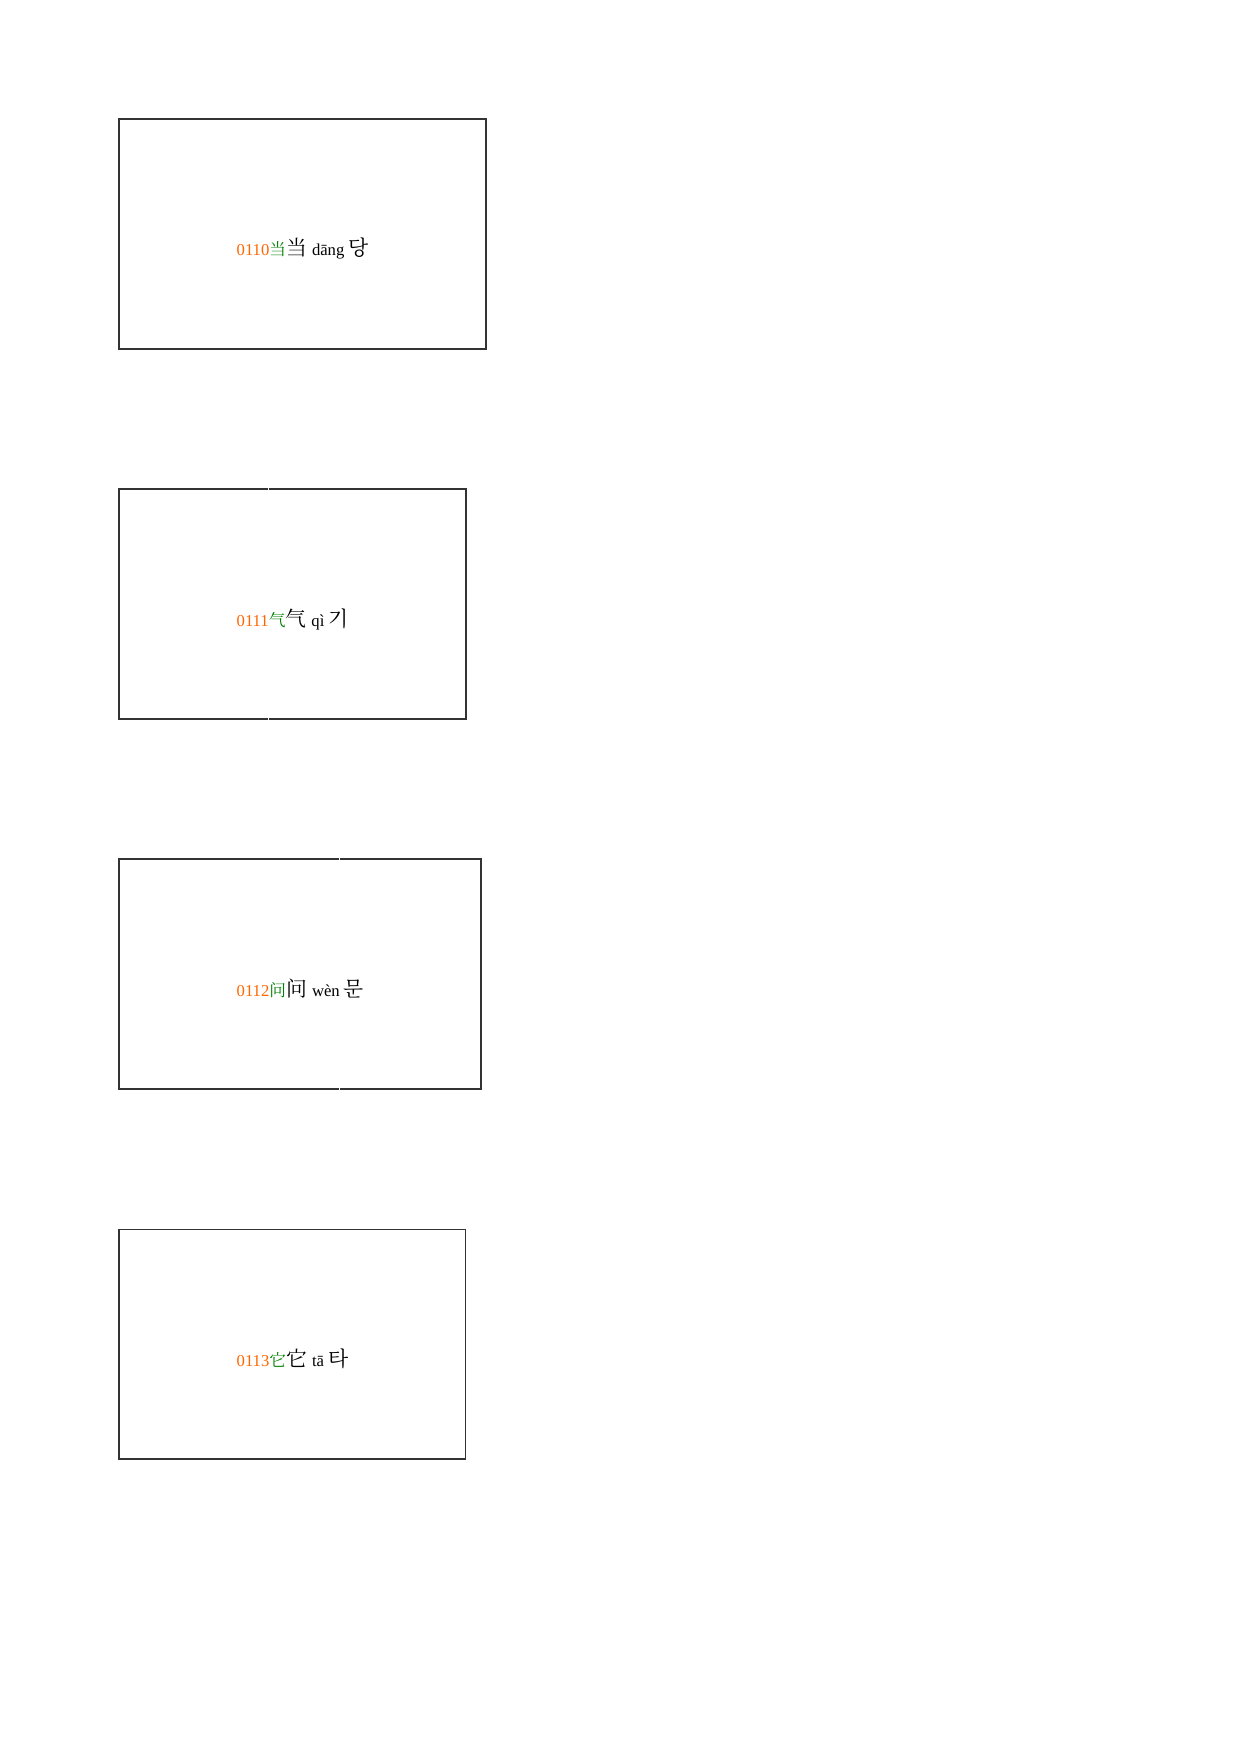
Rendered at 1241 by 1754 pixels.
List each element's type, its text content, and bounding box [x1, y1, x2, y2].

text 0111气气 qì 기 [120, 489, 465, 719]
text 0113它它 tā 타 [120, 1230, 465, 1458]
text [466, 1228, 1122, 1460]
text 0112问问 wèn 문 [120, 859, 480, 1089]
text [482, 858, 1122, 1090]
text [487, 118, 1122, 349]
text 0110当当 dāng 당 [120, 120, 485, 348]
text [467, 488, 1122, 719]
